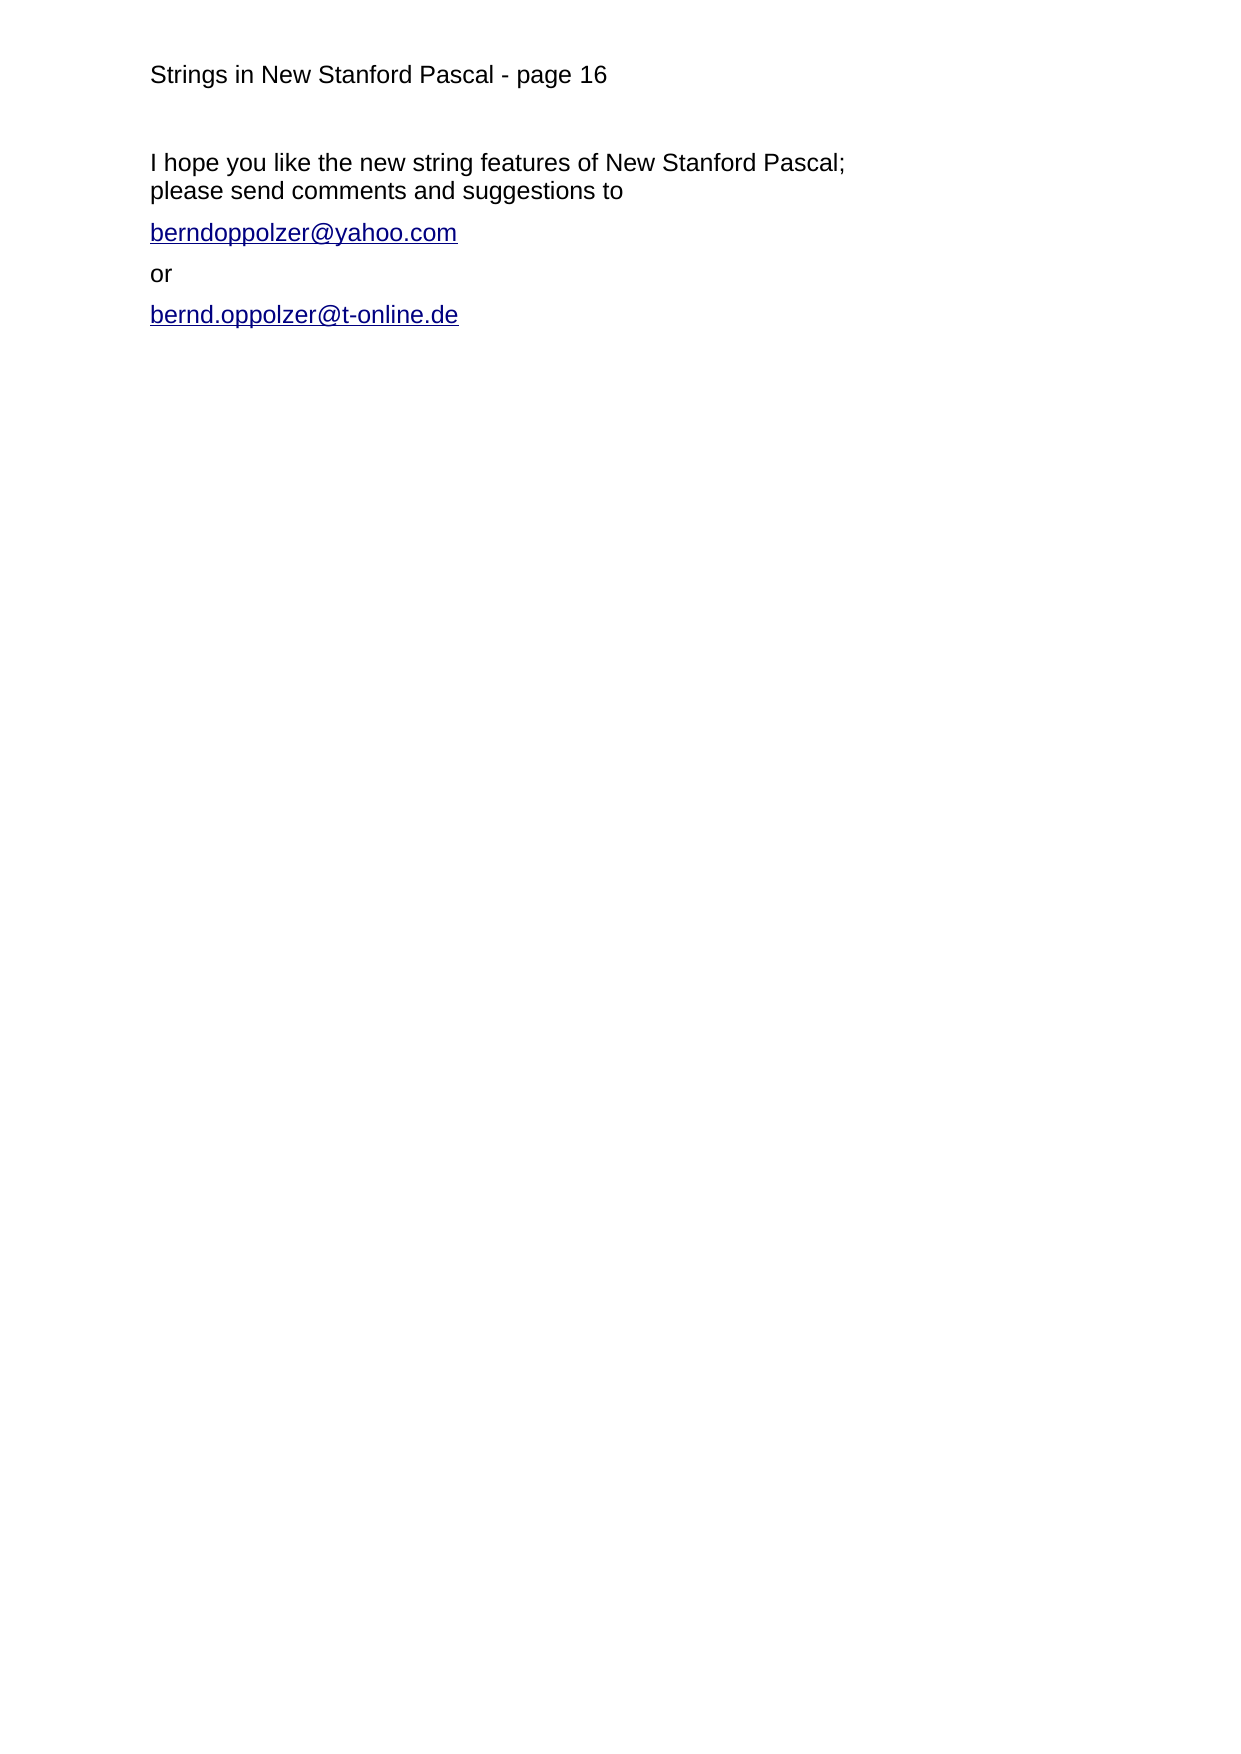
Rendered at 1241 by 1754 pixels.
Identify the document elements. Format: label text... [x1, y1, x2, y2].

text berndoppolzer@yahoo.com [150, 218, 1090, 246]
text or [150, 259, 1090, 288]
text bernd.oppolzer@t-online.de [150, 300, 1090, 329]
text I hope you like the new string features of New Stanford Pascal; please send comments and suggestions to [150, 148, 1090, 205]
